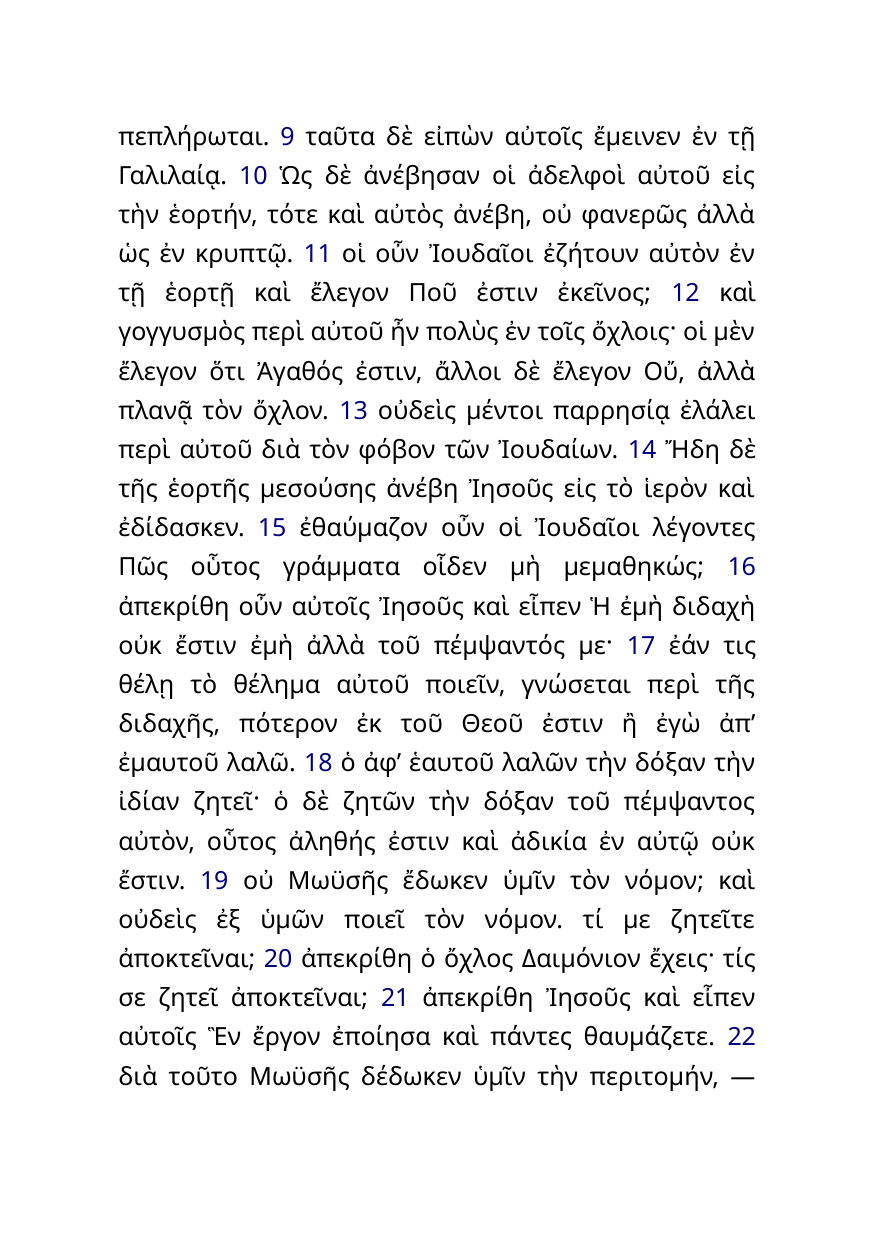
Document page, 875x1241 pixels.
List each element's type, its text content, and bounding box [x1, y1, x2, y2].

text πεπλήρωται. 9 ταῦτα δὲ εἰπὼν αὐτοῖς ἔμεινεν ἐν τῇ Γαλιλαίᾳ. 10 Ὡς δὲ ἀνέβησαν οἱ ἀδελφοὶ αὐτοῦ εἰς τὴν ἑορτήν, τότε καὶ αὐτὸς ἀνέβη, οὐ φανερῶς ἀλλὰ ὡς ἐν κρυπτῷ. 11 οἱ οὖν Ἰουδαῖοι ἐζήτουν αὐτὸν ἐν τῇ ἑορτῇ καὶ ἔλεγον Ποῦ ἐστιν ἐκεῖνος; 12 καὶ γογγυσμὸς περὶ αὐτοῦ ἦν πολὺς ἐν τοῖς ὄχλοις· οἱ μὲν ἔλεγον ὅτι Ἀγαθός ἐστιν, ἄλλοι δὲ ἔλεγον Οὔ, ἀλλὰ πλανᾷ τὸν ὄχλον. 13 οὐδεὶς μέντοι παρρησίᾳ ἐλάλει περὶ αὐτοῦ διὰ τὸν φόβον τῶν Ἰουδαίων. 14 Ἤδη δὲ τῆς ἑορτῆς μεσούσης ἀνέβη Ἰησοῦς εἰς τὸ ἱερὸν καὶ ἐδίδασκεν. 15 ἐθαύμαζον οὖν οἱ Ἰουδαῖοι λέγοντες Πῶς οὗτος γράμματα οἶδεν μὴ μεμαθηκώς; 16 ἀπεκρίθη οὖν αὐτοῖς Ἰησοῦς καὶ εἶπεν Ἡ ἐμὴ διδαχὴ οὐκ ἔστιν ἐμὴ ἀλλὰ τοῦ πέμψαντός με· 17 ἐάν τις θέλῃ τὸ θέλημα αὐτοῦ ποιεῖν, γνώσεται περὶ τῆς διδαχῆς, πότερον ἐκ τοῦ Θεοῦ ἐστιν ἢ ἐγὼ ἀπ’ ἐμαυτοῦ λαλῶ. 18 ὁ ἀφ’ ἑαυτοῦ λαλῶν τὴν δόξαν τὴν ἰδίαν ζητεῖ· ὁ δὲ ζητῶν τὴν δόξαν τοῦ πέμψαντος αὐτὸν, οὗτος ἀληθής ἐστιν καὶ ἀδικία ἐν αὐτῷ οὐκ ἔστιν. 19 οὐ Μωϋσῆς ἔδωκεν ὑμῖν τὸν νόμον; καὶ οὐδεὶς ἐξ ὑμῶν ποιεῖ τὸν νόμον. τί με ζητεῖτε ἀποκτεῖναι; 20 ἀπεκρίθη ὁ ὄχλος Δαιμόνιον ἔχεις· τίς σε ζητεῖ ἀποκτεῖναι; 21 ἀπεκρίθη Ἰησοῦς καὶ εἶπεν αὐτοῖς Ἓν ἔργον ἐποίησα καὶ πάντες θαυμάζετε. 22 διὰ τοῦτο Μωϋσῆς δέδωκεν ὑμῖν τὴν περιτομήν, — [118, 118, 756, 1092]
